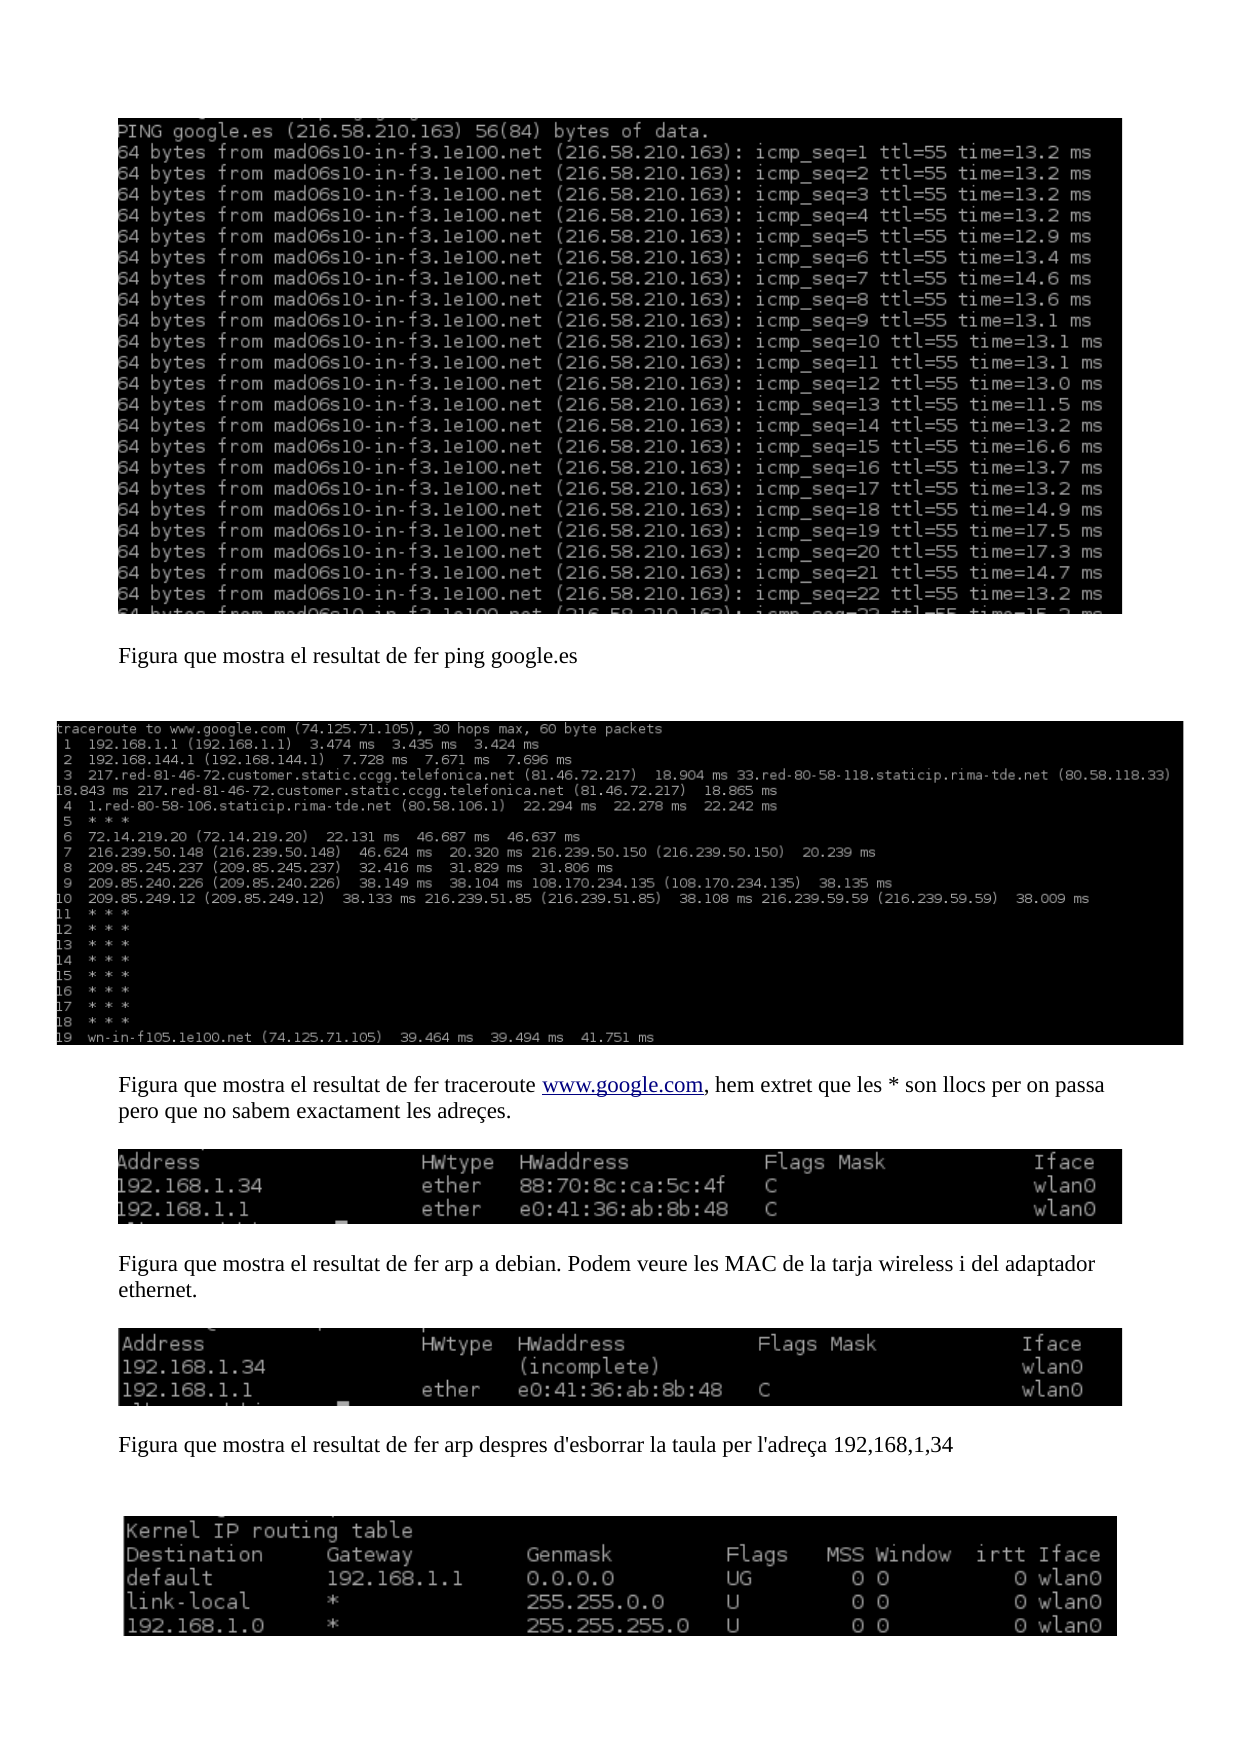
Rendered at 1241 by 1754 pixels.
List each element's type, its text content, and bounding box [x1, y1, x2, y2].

text Figura que mostra el resultat de fer ping google.es [118, 642, 1122, 669]
picture [118, 118, 1123, 614]
picture [56, 721, 1184, 1045]
picture [118, 1149, 1123, 1224]
text Figura que mostra el resultat de fer traceroute www.google.com, hem extret que les * son llocs per on passa pero que no sabem exactament les adreçes. [118, 1071, 1122, 1123]
picture [118, 1328, 1123, 1406]
picture [123, 1516, 1117, 1636]
text Figura que mostra el resultat de fer arp despres d'esborrar la taula per l'adreça 192,168,1,34 [118, 1431, 1122, 1458]
text Figura que mostra el resultat de fer arp a debian. Podem veure les MAC de la tarja wireless i del adaptador ethernet. [118, 1249, 1122, 1302]
